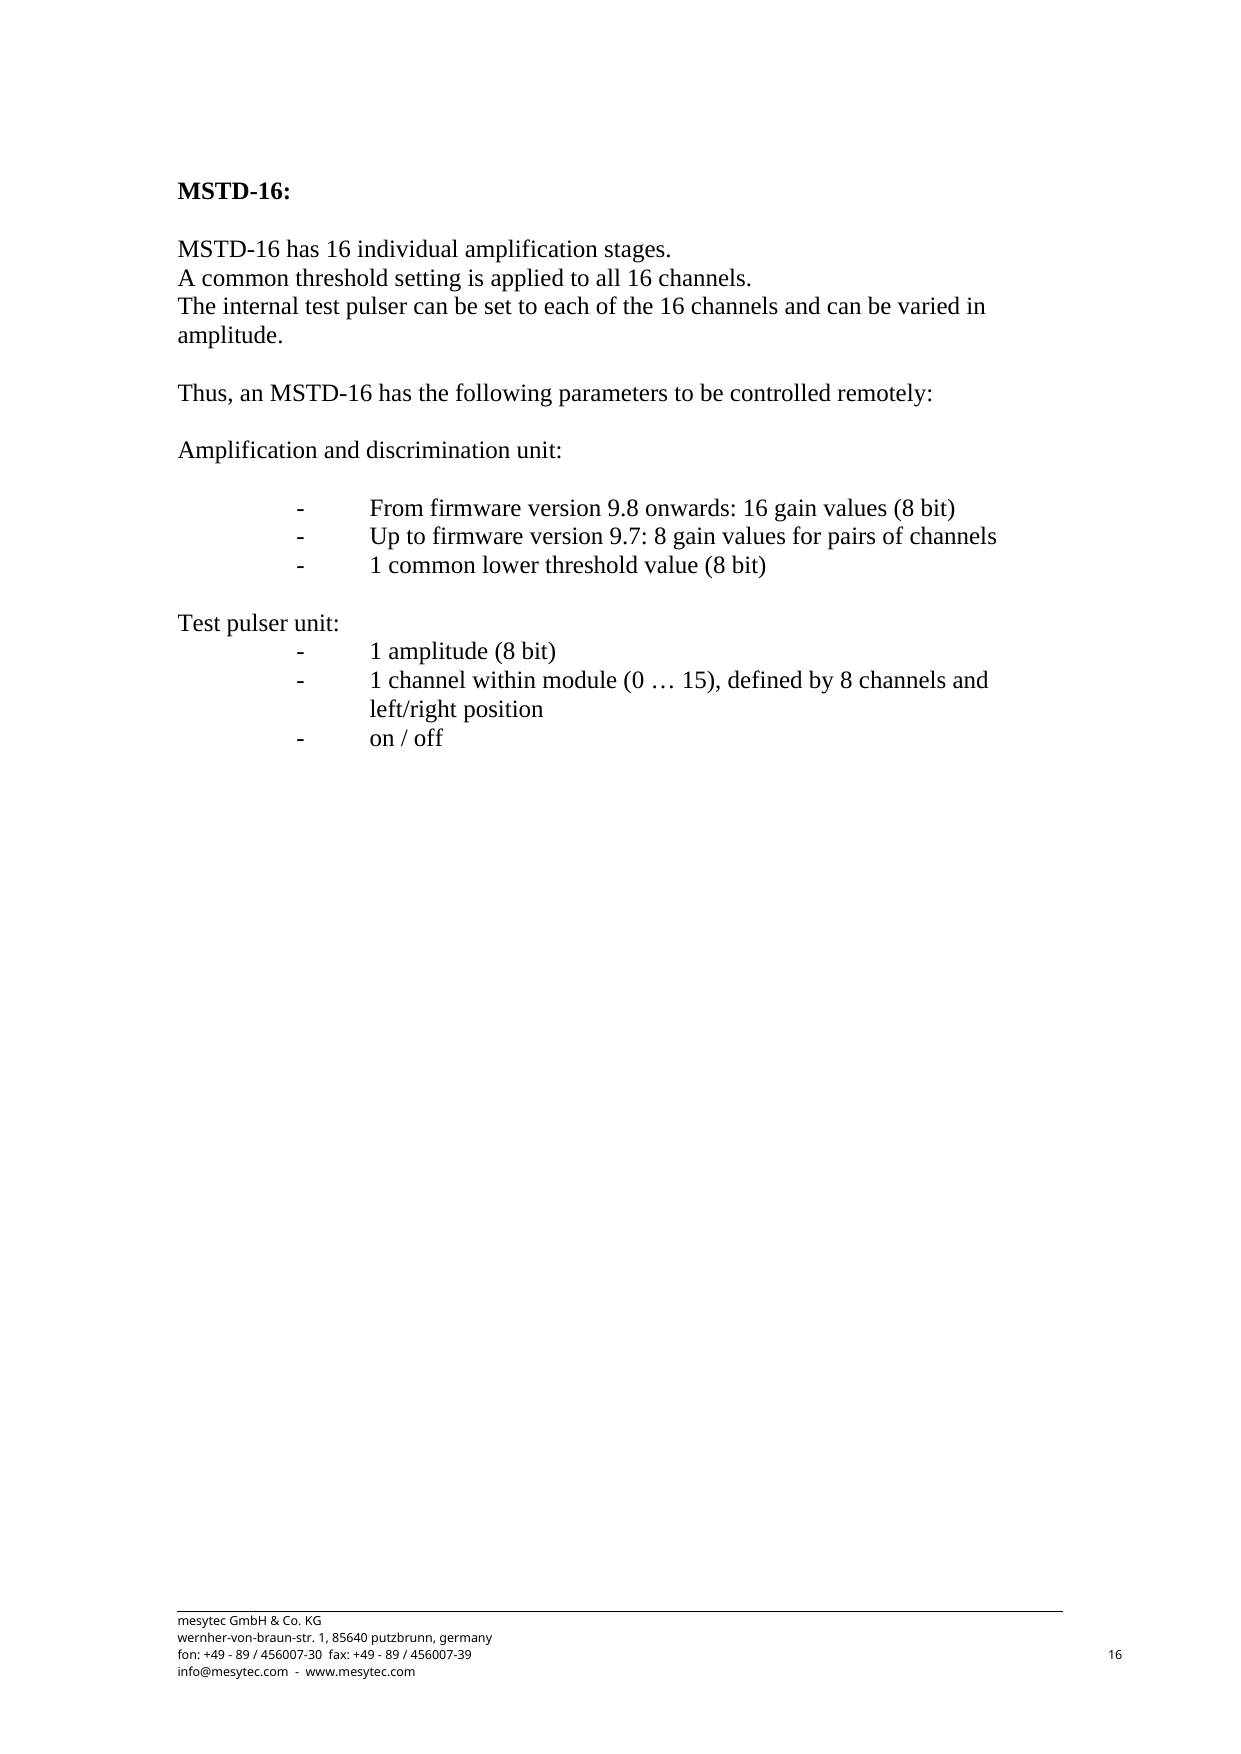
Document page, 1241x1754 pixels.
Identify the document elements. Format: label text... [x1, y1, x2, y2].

list 1 channel within module (0 … 15), defined by 8 channels and left/right position [296, 665, 1063, 723]
text Amplification and discrimination unit: [177, 435, 1063, 464]
text The internal test pulser can be set to each of the 16 channels and can be varied in amplitude. [177, 291, 1063, 349]
text A common threshold setting is applied to all 16 channels. [177, 263, 1063, 291]
text Thus, an MSTD-16 has the following parameters to be controlled remotely: [177, 378, 1063, 406]
text MSTD-16 has 16 individual amplification stages. [177, 234, 1063, 263]
list on / off [296, 723, 1063, 751]
list 1 amplitude (8 bit) [296, 636, 1063, 665]
list From firmware version 9.8 onwards: 16 gain values (8 bit) [296, 493, 1063, 521]
list Up to firmware version 9.7: 8 gain values for pairs of channels [296, 521, 1063, 550]
subtitle MSTD-16: [177, 176, 1063, 205]
list 1 common lower threshold value (8 bit) [296, 550, 1063, 579]
text Test pulser unit: [177, 608, 1063, 636]
